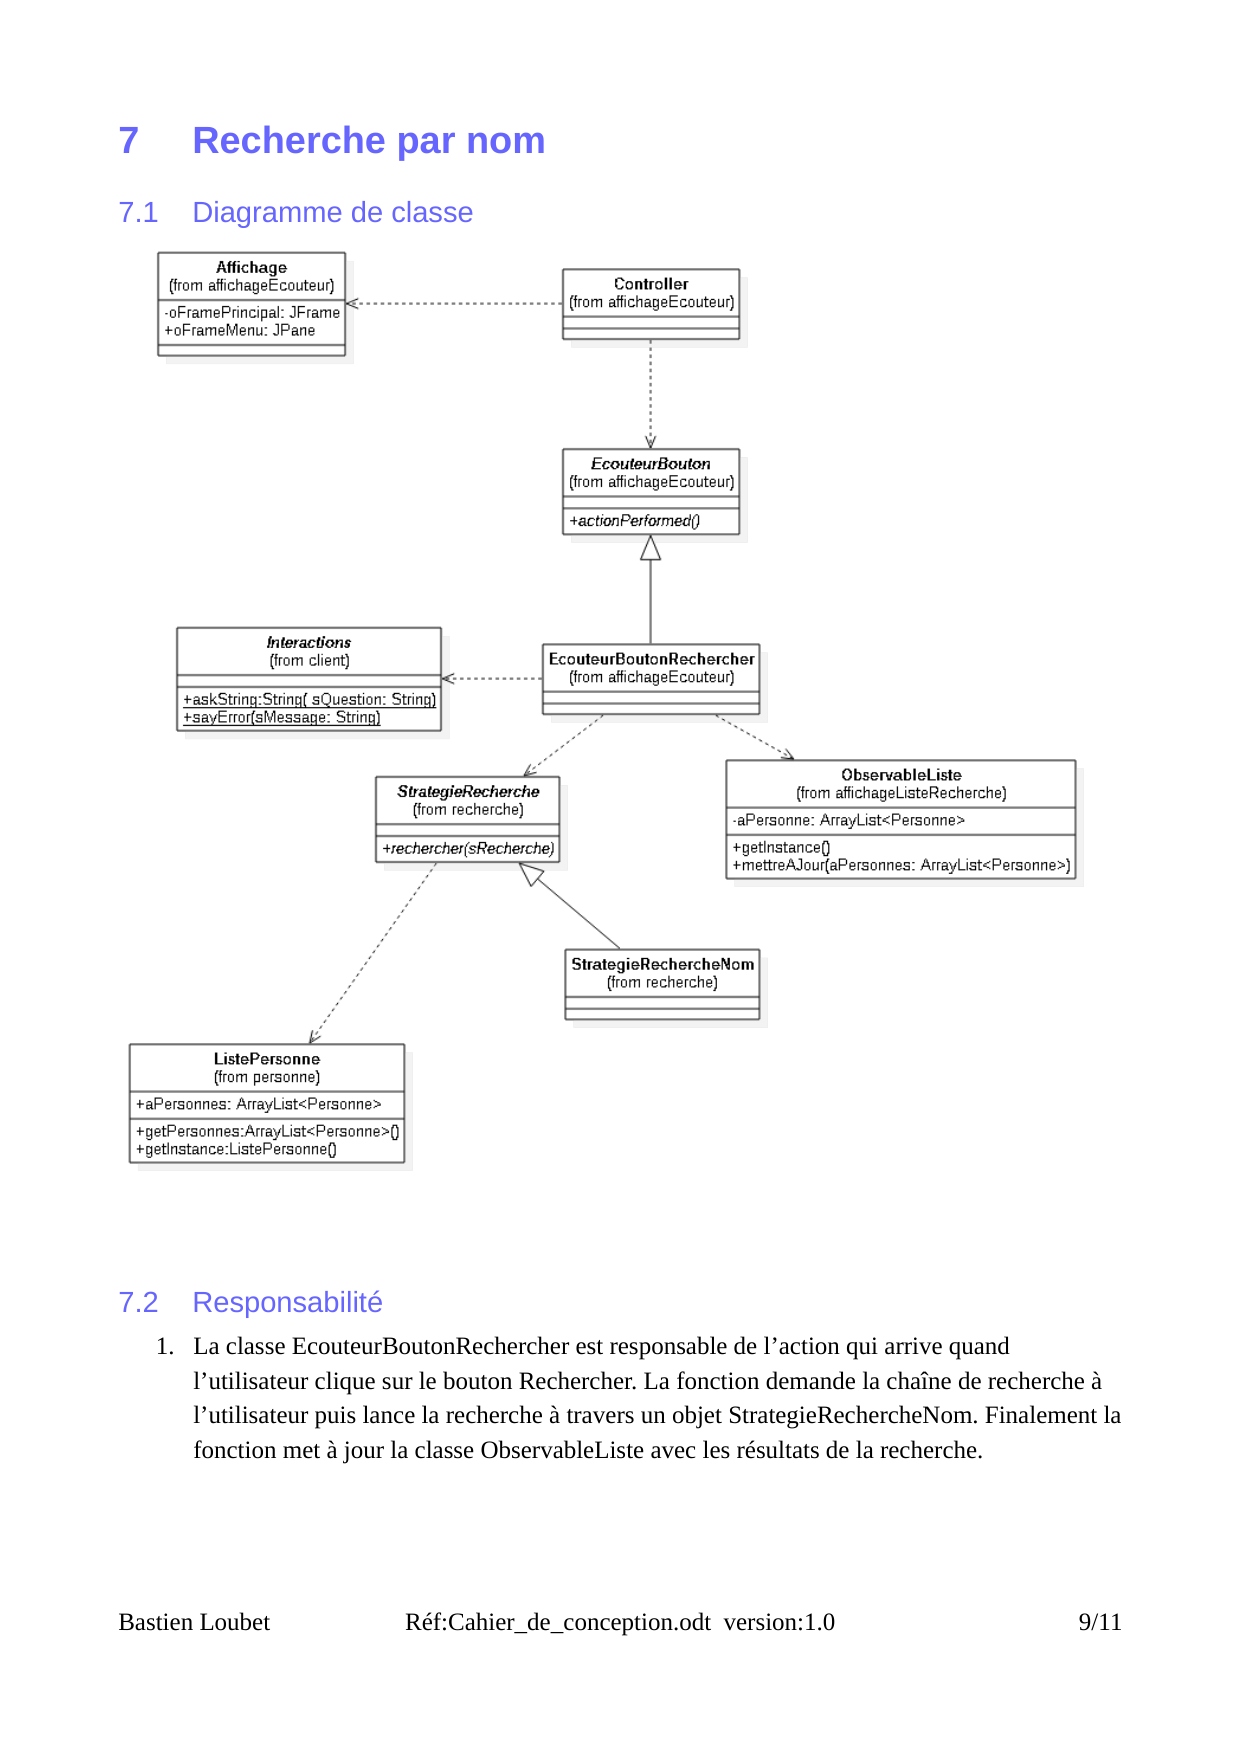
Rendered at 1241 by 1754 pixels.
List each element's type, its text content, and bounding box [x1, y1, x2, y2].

picture [118, 241, 1123, 1210]
subtitle Recherche par nom [118, 118, 1122, 162]
list La classe EcouteurBoutonRechercher est responsable de l’action qui arrive quand l’utilisateur clique sur le bouton Rechercher. La fonction demande la chaîne de recherche à l’utilisateur puis lance la recherche à travers un objet StrategieRechercheNom. Finalement la fonction met à jour la classe ObservableListe avec les résultats de la recherche. [156, 1331, 1122, 1463]
subtitle Diagramme de classe [118, 195, 1122, 229]
subtitle Responsabilité [118, 1285, 1122, 1319]
